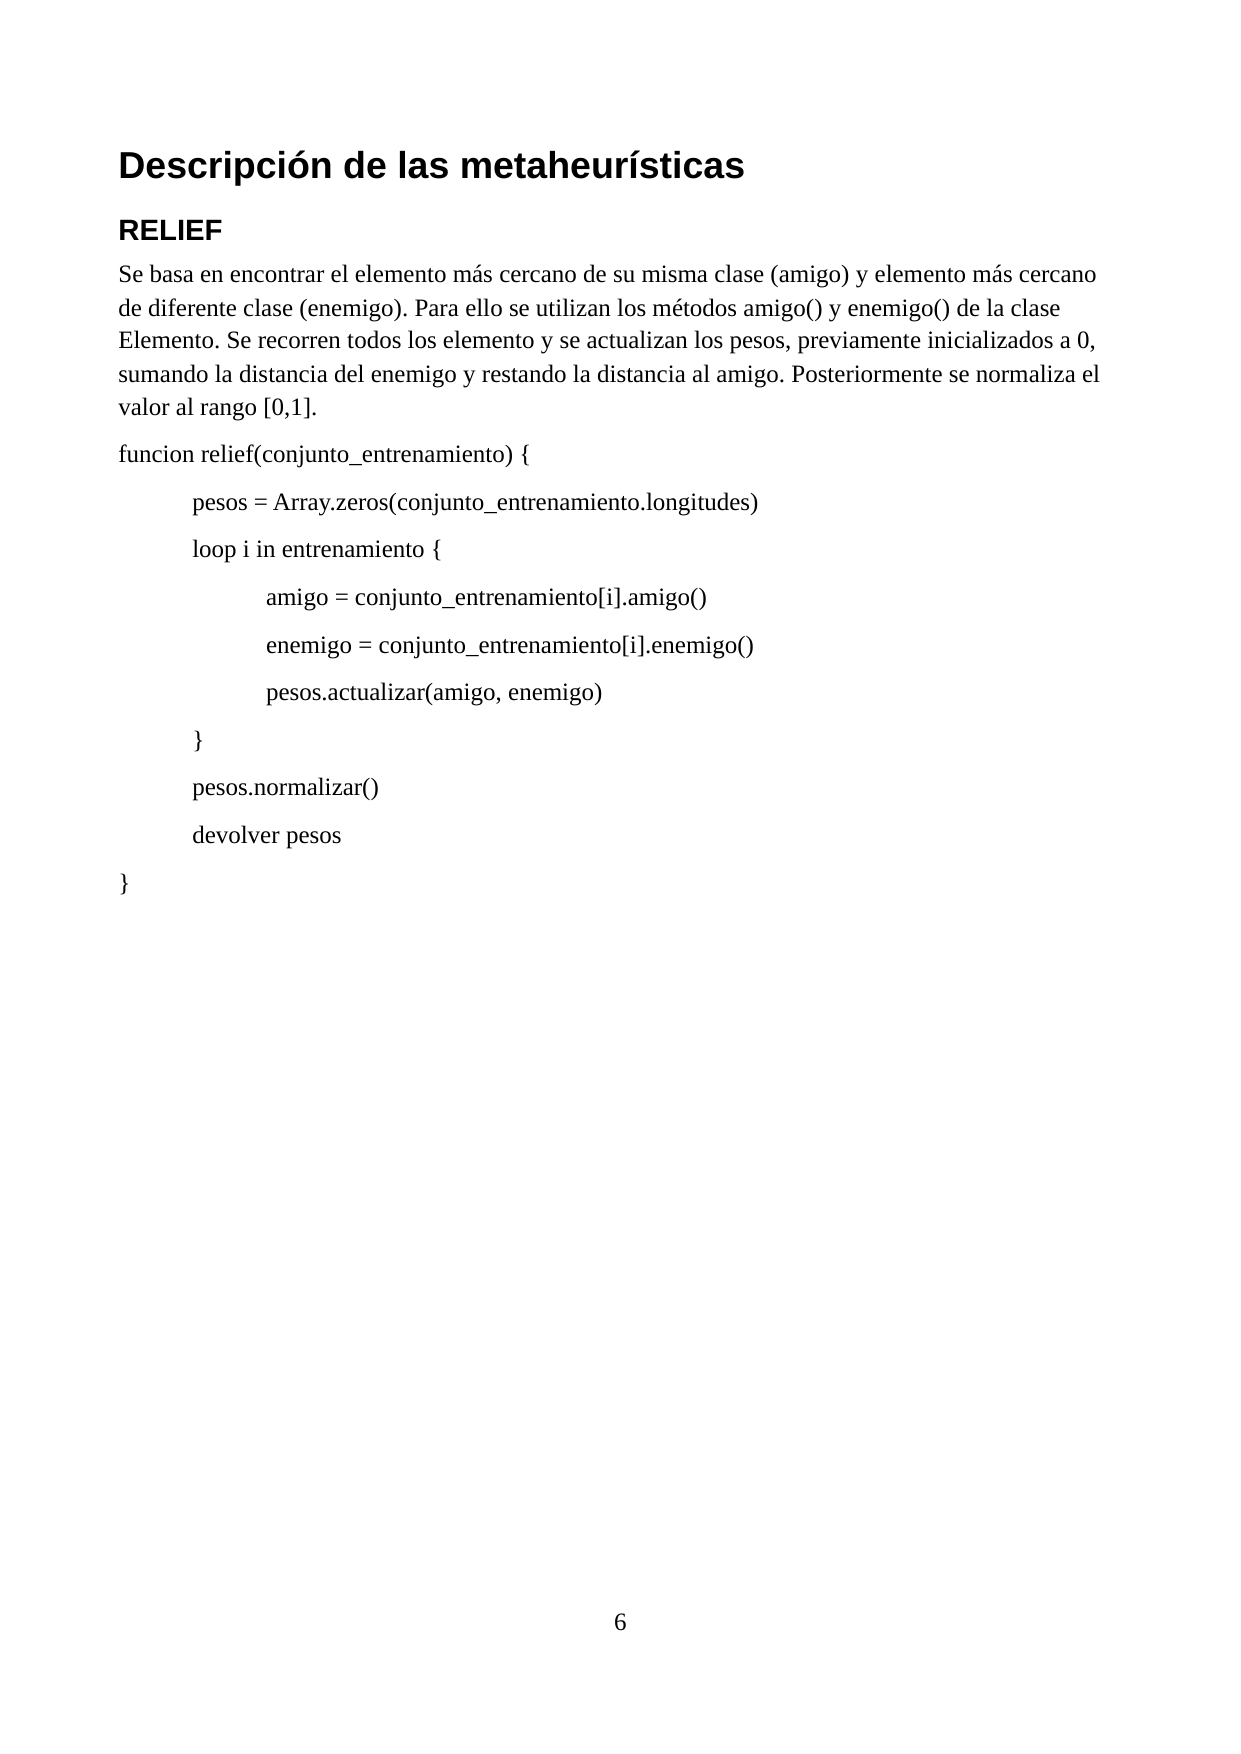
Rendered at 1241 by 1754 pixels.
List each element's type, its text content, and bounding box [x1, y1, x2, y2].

text enemigo = conjunto_entrenamiento[i].enemigo() [118, 630, 1122, 658]
text } [118, 725, 1122, 754]
text loop i in entrenamiento { [118, 534, 1122, 563]
text amigo = conjunto_entrenamiento[i].amigo() [118, 582, 1122, 611]
text Se basa en encontrar el elemento más cercano de su misma clase (amigo) y elemento más cercano de diferente clase (enemigo). Para ello se utilizan los métodos amigo() y enemigo() de la clase Elemento. Se recorren todos los elemento y se actualizan los pesos, previamente inicializados a 0, sumando la distancia del enemigo y restando la distancia al amigo. Posteriormente se normaliza el valor al rango [0,1]. [118, 259, 1122, 420]
text } [118, 868, 1122, 896]
text pesos.normalizar() [118, 772, 1122, 801]
text pesos = Array.zeros(conjunto_entrenamiento.longitudes) [118, 487, 1122, 516]
subtitle RELIEF [118, 213, 1122, 247]
text pesos.actualizar(amigo, enemigo) [118, 677, 1122, 706]
text funcion relief(conjunto_entrenamiento) { [118, 439, 1122, 468]
subtitle Descripción de las metaheurísticas [118, 143, 1122, 186]
text devolver pesos [118, 820, 1122, 849]
